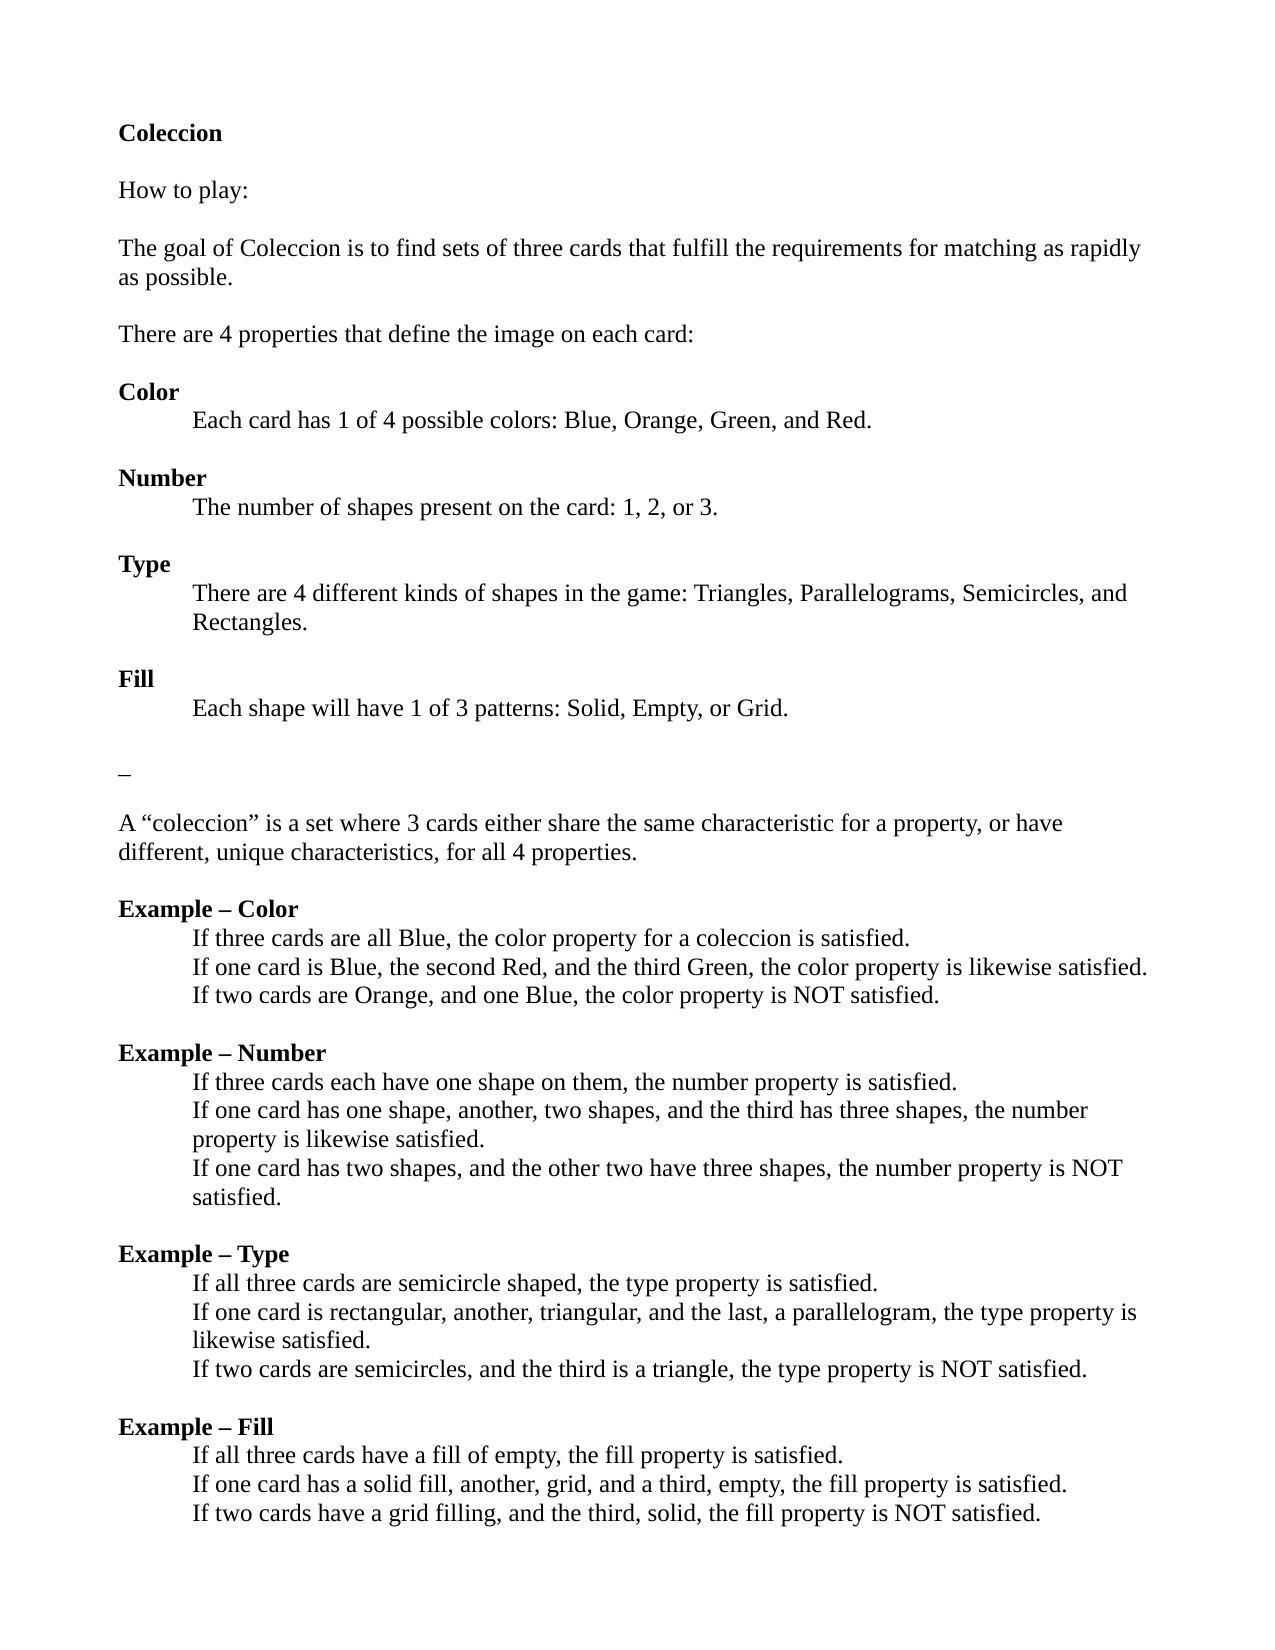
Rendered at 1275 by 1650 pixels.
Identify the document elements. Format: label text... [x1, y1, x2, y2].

text Coleccion [118, 118, 1157, 147]
text Example – Type [118, 1239, 1157, 1268]
text The number of shapes present on the card: 1, 2, or 3. [118, 492, 1157, 521]
text Color [118, 377, 1157, 406]
text The goal of Coleccion is to find sets of three cards that fulfill the requirements for matching as rapidly as possible. [118, 233, 1157, 291]
text If two cards are Orange, and one Blue, the color property is NOT satisfied. [118, 981, 1157, 1009]
text Each card has 1 of 4 possible colors: Blue, Orange, Green, and Red. [118, 406, 1157, 434]
text If one card has two shapes, and the other two have three shapes, the number property is NOT satisfied. [118, 1153, 1157, 1211]
text If all three cards have a fill of empty, the fill property is satisfied. [118, 1441, 1157, 1469]
text If all three cards are semicircle shaped, the type property is satisfied. [118, 1268, 1157, 1297]
text A “coleccion” is a set where 3 cards either share the same characteristic for a property, or have different, unique characteristics, for all 4 properties. [118, 808, 1157, 866]
text There are 4 different kinds of shapes in the game: Triangles, Parallelograms, Semicircles, and Rectangles. [118, 578, 1157, 636]
text Example – Color [118, 894, 1157, 923]
text _ [118, 751, 1157, 779]
text If one card has one shape, another, two shapes, and the third has three shapes, the number property is likewise satisfied. [118, 1096, 1157, 1153]
text Number [118, 463, 1157, 492]
text Example – Fill [118, 1412, 1157, 1441]
text If one card is Blue, the second Red, and the third Green, the color property is likewise satisfied. [118, 952, 1157, 981]
text If two cards are semicircles, and the third is a triangle, the type property is NOT satisfied. [118, 1354, 1157, 1383]
text If three cards each have one shape on them, the number property is satisfied. [118, 1067, 1157, 1096]
text Type [118, 549, 1157, 578]
text Example – Number [118, 1038, 1157, 1067]
text If three cards are all Blue, the color property for a coleccion is satisfied. [118, 923, 1157, 952]
text If one card is rectangular, another, triangular, and the last, a parallelogram, the type property is likewise satisfied. [118, 1297, 1157, 1354]
text Fill [118, 664, 1157, 693]
text Each shape will have 1 of 3 patterns: Solid, Empty, or Grid. [118, 693, 1157, 722]
text If two cards have a grid filling, and the third, solid, the fill property is NOT satisfied. [118, 1498, 1157, 1527]
text There are 4 properties that define the image on each card: [118, 319, 1157, 348]
text If one card has a solid fill, another, grid, and a third, empty, the fill property is satisfied. [118, 1469, 1157, 1498]
text How to play: [118, 176, 1157, 204]
